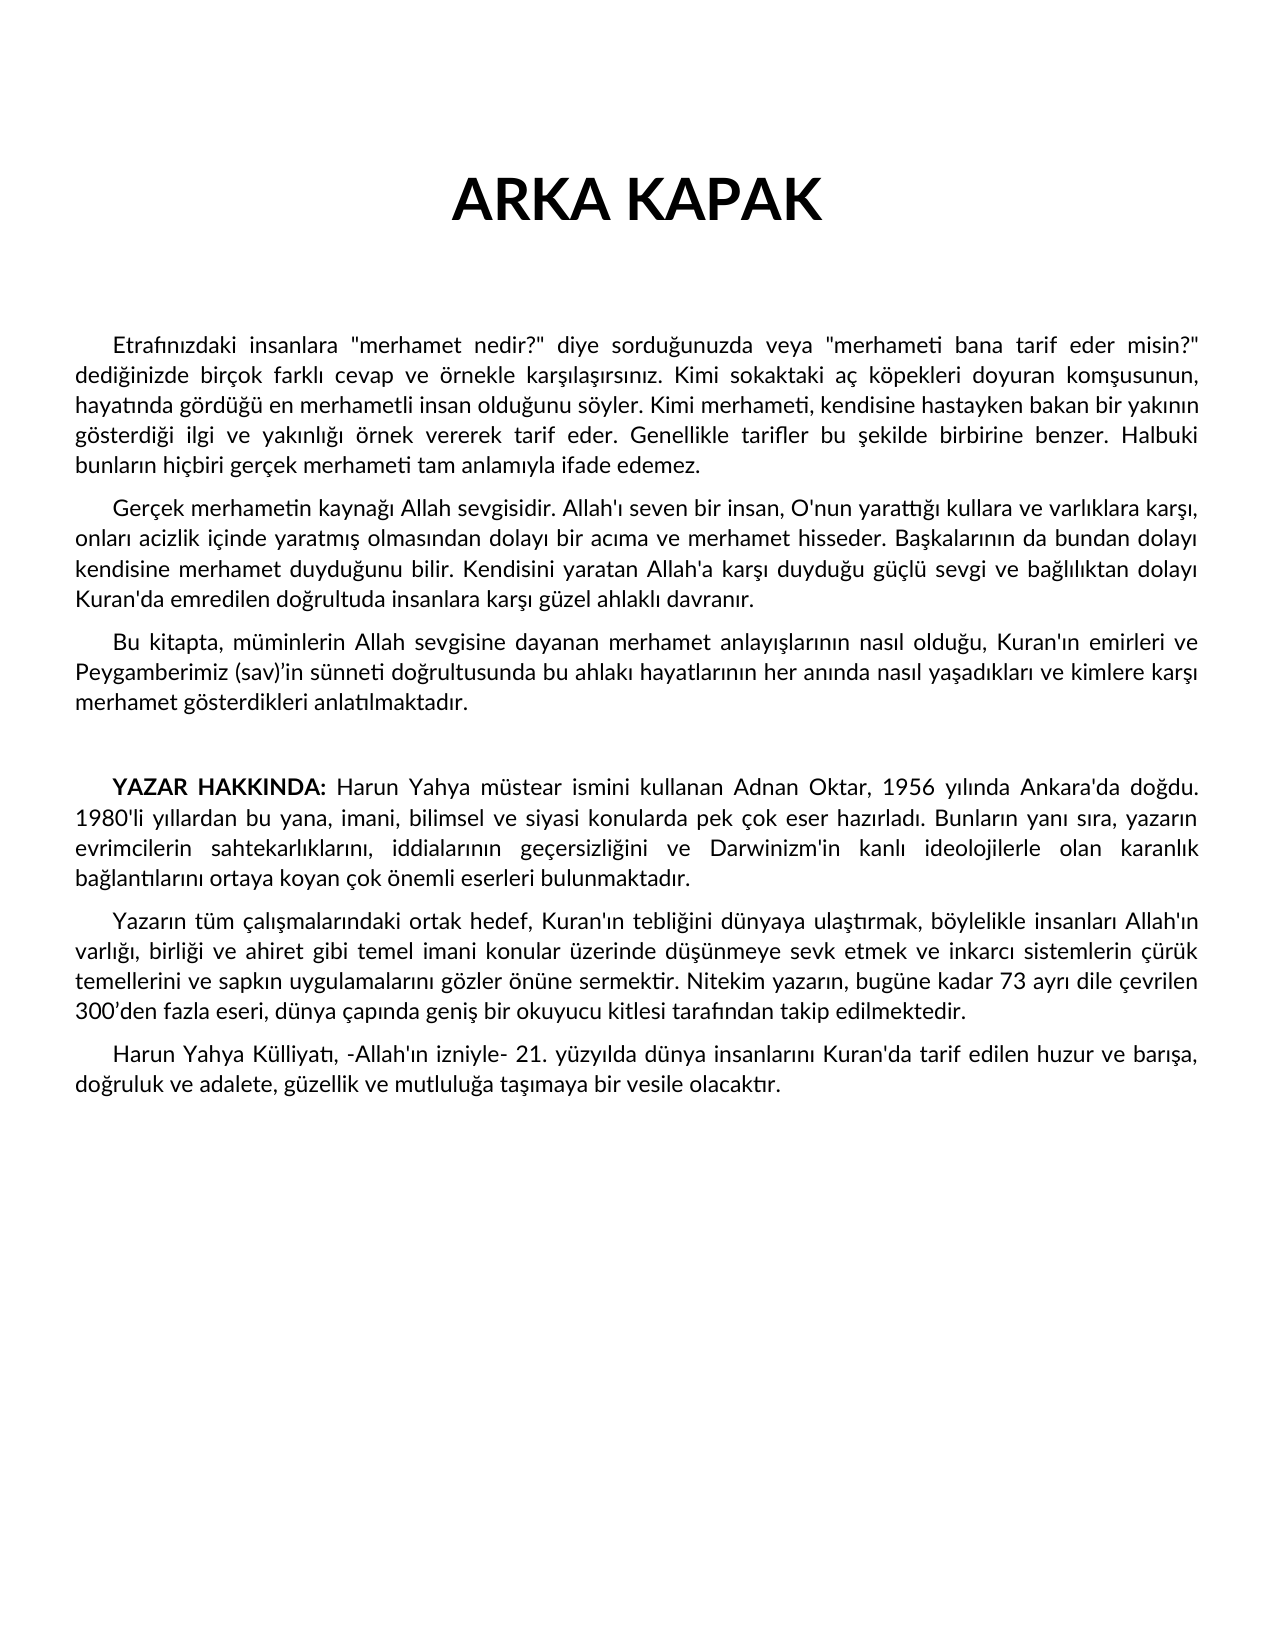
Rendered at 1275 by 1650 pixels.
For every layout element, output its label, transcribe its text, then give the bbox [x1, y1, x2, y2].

text Etrafınızdaki insanlara "merhamet nedir?" diye sorduğunuzda veya "merhameti bana tarif eder misin?" dediğinizde birçok farklı cevap ve örnekle karşılaşırsınız. Kimi sokaktaki aç köpekleri doyuran komşusunun, hayatında gördüğü en merhametli insan olduğunu söyler. Kimi merhameti, kendisine hastayken bakan bir yakının gösterdiği ilgi ve yakınlığı örnek vererek tarif eder. Genellikle tarifler bu şekilde birbirine benzer. Halbuki bunların hiçbiri gerçek merhameti tam anlamıyla ifade edemez. [75, 330, 1200, 479]
text Yazarın tüm çalışmalarındaki ortak hedef, Kuran'ın tebliğini dünyaya ulaştırmak, böylelikle insanları Allah'ın varlığı, birliği ve ahiret gibi temel imani konular üzerinde düşünmeye sevk etmek ve inkarcı sistemlerin çürük temellerini ve sapkın uygulamalarını gözler önüne sermektir. Nitekim yazarın, bugüne kadar 73 ayrı dile çevrilen 300’den fazla eseri, dünya çapında geniş bir okuyucu kitlesi tarafından takip edilmektedir. [75, 906, 1200, 1024]
text Gerçek merhametin kaynağı Allah sevgisidir. Allah'ı seven bir insan, O'nun yarattığı kullara ve varlıklara karşı, onları acizlik içinde yaratmış olmasından dolayı bir acıma ve merhamet hisseder. Başkalarının da bundan dolayı kendisine merhamet duyduğunu bilir. Kendisini yaratan Allah'a karşı duyduğu güçlü sevgi ve bağlılıktan dolayı Kuran'da emredilen doğrultuda insanlara karşı güzel ahlaklı davranır. [75, 494, 1200, 612]
text Bu kitapta, müminlerin Allah sevgisine dayanan merhamet anlayışlarının nasıl olduğu, Kuran'ın emirleri ve Peygamberimiz (sav)’in sünneti doğrultusunda bu ahlakı hayatlarının her anında nasıl yaşadıkları ve kimlere karşı merhamet gösterdikleri anlatılmaktadır. [75, 627, 1200, 715]
text Harun Yahya Külliyatı, -Allah'ın izniyle- 21. yüzyılda dünya insanlarını Kuran'da tarif edilen huzur ve barışa, doğruluk ve adalete, güzellik ve mutluluğa taşımaya bir vesile olacaktır. [75, 1040, 1200, 1097]
subtitle ARKA KAPAK [75, 162, 1200, 232]
text YAZAR HAKKINDA: Harun Yahya müstear ismini kullanan Adnan Oktar, 1956 yılında Ankara'da doğdu. 1980'li yıllardan bu yana, imani, bilimsel ve siyasi konularda pek çok eser hazırladı. Bunların yanı sıra, yazarın evrimcilerin sahtekarlıklarını, iddialarının geçersizliğini ve Darwinizm'in kanlı ideolojilerle olan karanlık bağlantılarını ortaya koyan çok önemli eserleri bulunmaktadır. [75, 773, 1200, 891]
